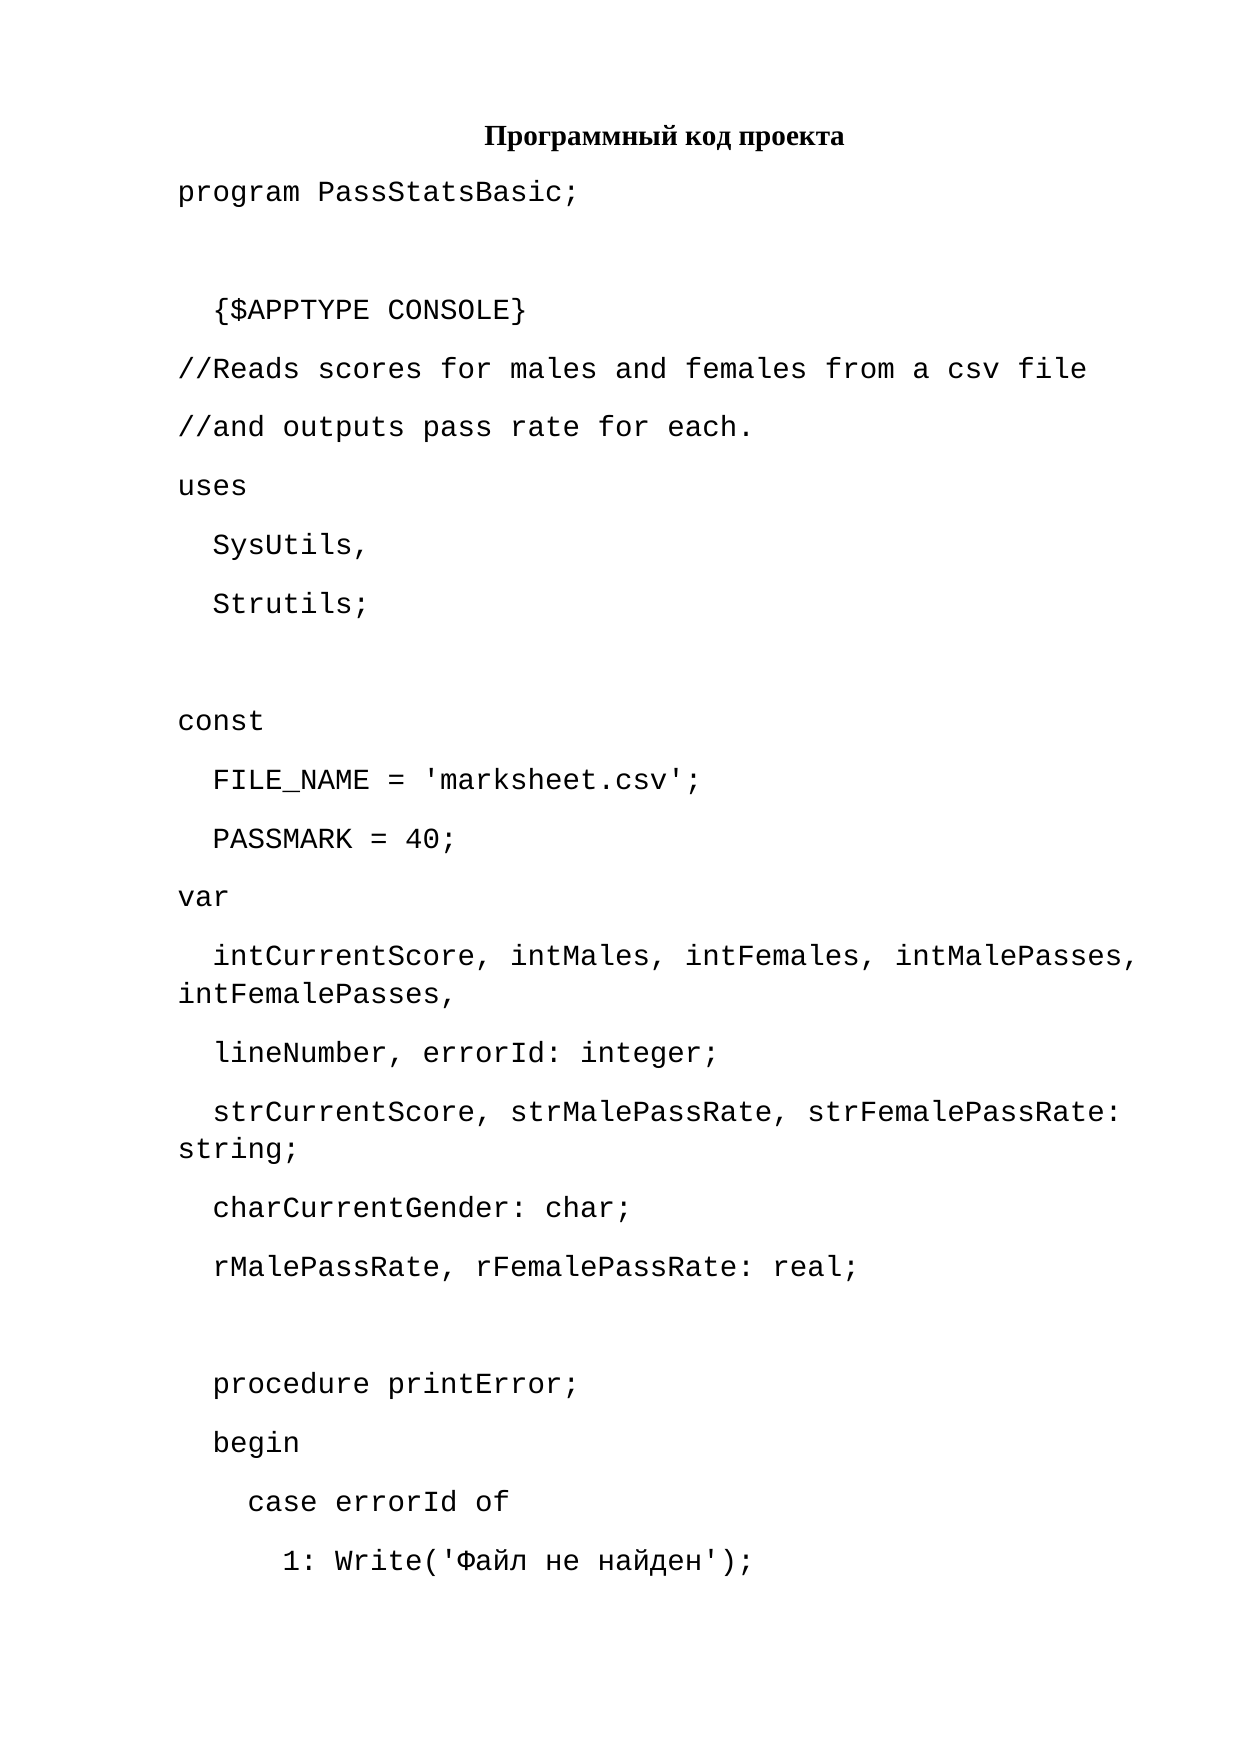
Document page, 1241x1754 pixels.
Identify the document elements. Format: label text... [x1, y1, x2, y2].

text SysUtils, [177, 530, 1152, 563]
text uses [177, 471, 1152, 504]
text Программный код проекта [177, 118, 1152, 152]
text lineNumber, errorId: integer; [177, 1038, 1152, 1071]
text Strutils; [177, 589, 1152, 622]
text const [177, 706, 1152, 739]
text begin [177, 1428, 1152, 1461]
text program PassStatsBasic; [177, 177, 1152, 211]
text 1: Write('Файл не найден'); [177, 1546, 1152, 1579]
text charCurrentGender: char; [177, 1193, 1152, 1226]
text FILE_NAME = 'marksheet.csv'; [177, 765, 1152, 798]
text case errorId of [177, 1487, 1152, 1520]
text var [177, 882, 1152, 916]
text //and outputs pass rate for each. [177, 412, 1152, 446]
text rMalePassRate, rFemalePassRate: real; [177, 1252, 1152, 1285]
text strCurrentScore, strMalePassRate, strFemalePassRate: string; [177, 1097, 1152, 1168]
text //Reads scores for males and females from a csv file [177, 354, 1152, 387]
text intCurrentScore, intMales, intFemales, intMalePasses, intFemalePasses, [177, 941, 1152, 1012]
text procedure printError; [177, 1369, 1152, 1403]
text PASSMARK = 40; [177, 824, 1152, 857]
text {$APPTYPE CONSOLE} [177, 295, 1152, 328]
